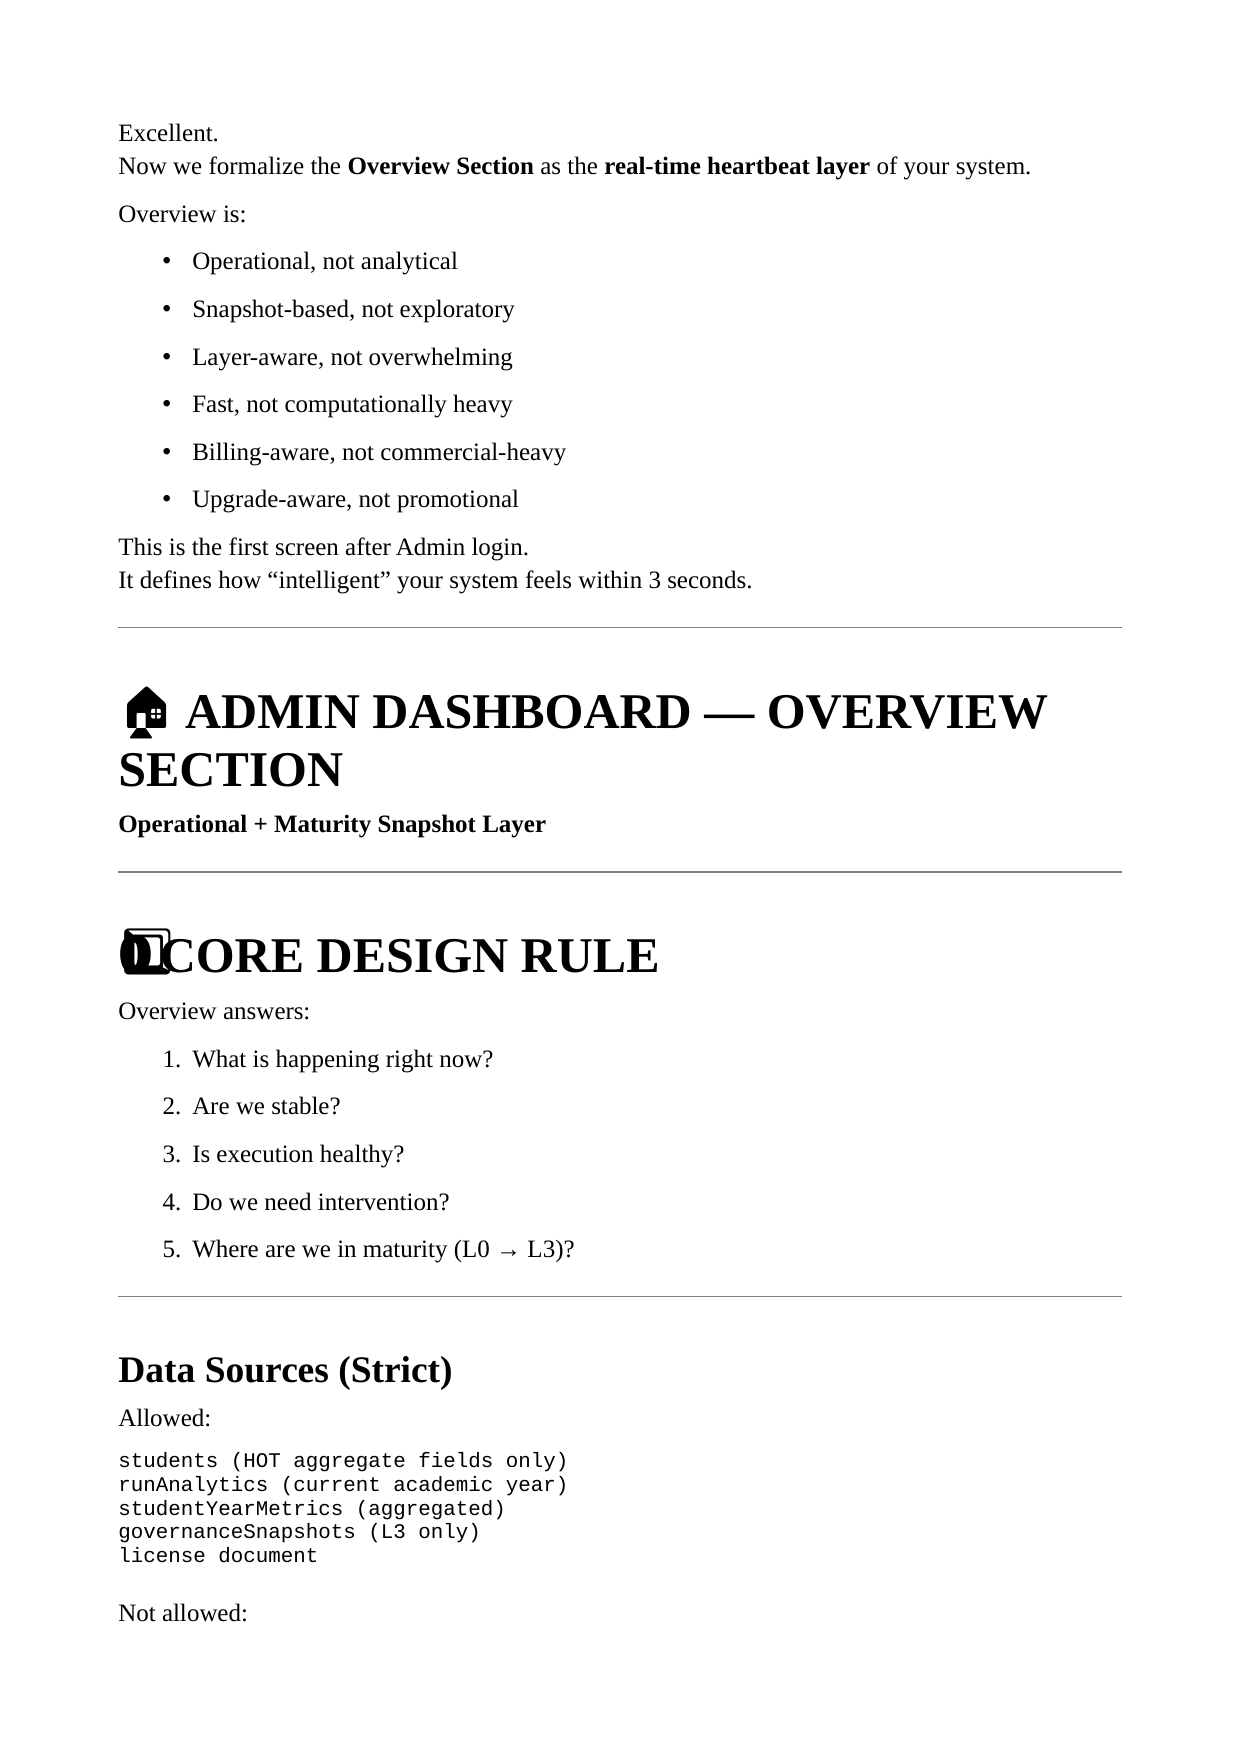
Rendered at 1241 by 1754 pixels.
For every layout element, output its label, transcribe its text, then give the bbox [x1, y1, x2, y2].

text license document [118, 1545, 1122, 1568]
list Upgrade-aware, not promotional [162, 484, 1122, 513]
text studentYearMetrics (aggregated) [118, 1497, 1122, 1521]
text This is the first screen after Admin login. It defines how “intelligent” your system feels within 3 seconds. [118, 532, 1122, 594]
text Excellent. Now we formalize the Overview Section as the real-time heartbeat layer of your system. [118, 118, 1122, 180]
list Layer-aware, not overwhelming [162, 342, 1122, 370]
text Overview is: [118, 199, 1122, 227]
text runAnalytics (current academic year) [118, 1474, 1122, 1497]
text Allowed: [118, 1403, 1122, 1431]
list Billing-aware, not commercial-heavy [162, 437, 1122, 466]
text governanceSnapshots (L3 only) [118, 1521, 1122, 1545]
subtitle 0️⃣ CORE DESIGN RULE [118, 926, 1122, 984]
text Overview answers: [118, 996, 1122, 1025]
list Operational, not analytical [162, 246, 1122, 275]
list Fast, not computationally heavy [162, 389, 1122, 418]
text Operational + Maturity Snapshot Layer [118, 809, 1122, 838]
text students (HOT aggregate fields only) [118, 1450, 1122, 1474]
list What is happening right now? [162, 1044, 1122, 1073]
text Not allowed: [118, 1598, 1122, 1627]
list Are we stable? [162, 1091, 1122, 1120]
subtitle Data Sources (Strict) [118, 1347, 1122, 1390]
subtitle 🏠 ADMIN DASHBOARD — OVERVIEW SECTION [118, 682, 1122, 797]
list Do we need intervention? [162, 1187, 1122, 1215]
list Where are we in maturity (L0 → L3)? [162, 1234, 1122, 1263]
list Is execution healthy? [162, 1139, 1122, 1168]
list Snapshot-based, not exploratory [162, 294, 1122, 323]
